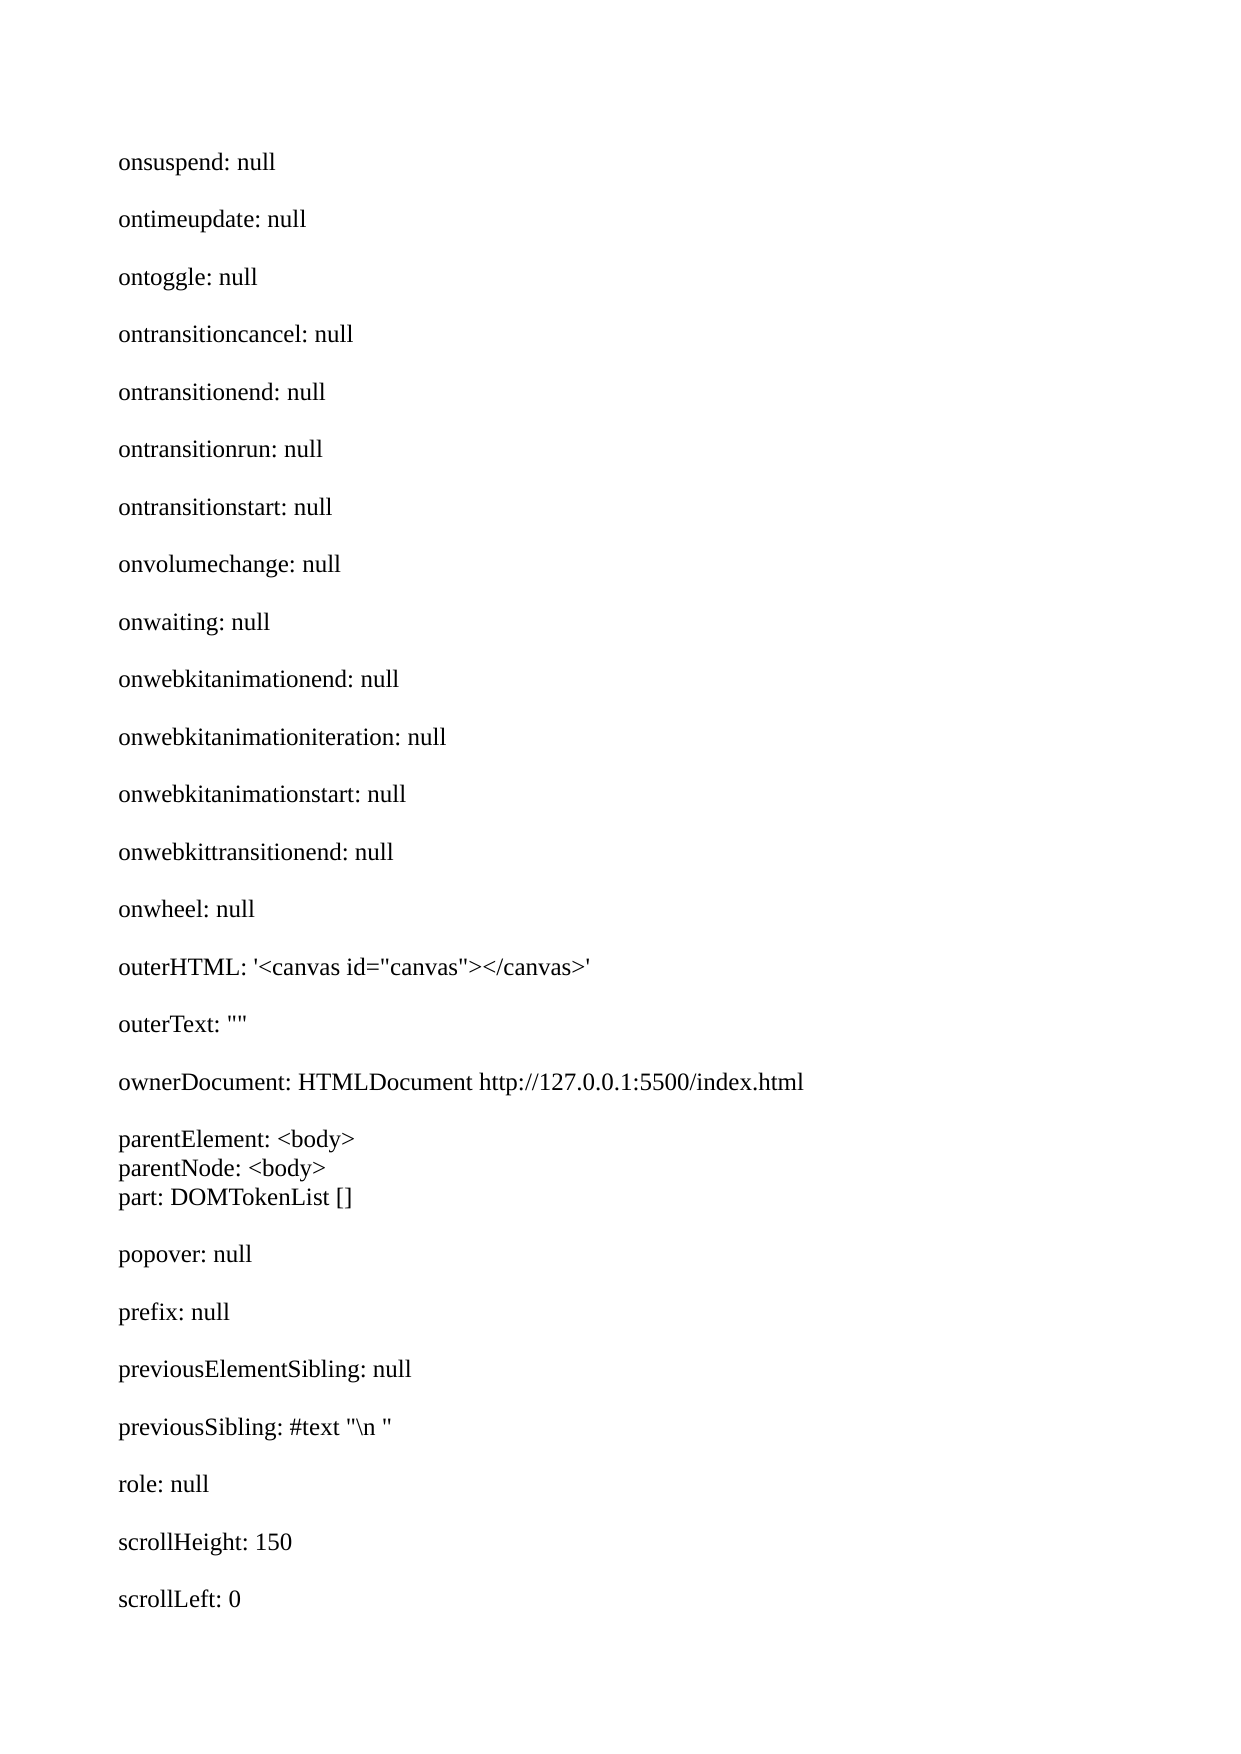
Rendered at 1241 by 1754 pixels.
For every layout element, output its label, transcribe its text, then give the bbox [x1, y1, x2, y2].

text onwebkitanimationend: null [118, 664, 1122, 693]
text previousSibling: #text "\n " [118, 1412, 1122, 1441]
text ontoggle: null [118, 262, 1122, 291]
text onvolumechange: null [118, 549, 1122, 578]
text role: null [118, 1469, 1122, 1498]
text ​​ [118, 291, 1122, 319]
text ​​ [118, 348, 1122, 377]
text ​​ [118, 233, 1122, 262]
text outerText: "" [118, 1009, 1122, 1038]
text onsuspend: null [118, 147, 1122, 176]
text ​​ [118, 1441, 1122, 1469]
text ​​ [118, 521, 1122, 549]
text prefix: null [118, 1297, 1122, 1326]
text ​​ [118, 751, 1122, 779]
text onwheel: null [118, 894, 1122, 923]
text ​​ [118, 1556, 1122, 1584]
text ​​ [118, 923, 1122, 952]
text ​​ [118, 406, 1122, 434]
text ​​ [118, 808, 1122, 837]
text ​​ [118, 118, 1122, 147]
text ​​ [118, 1383, 1122, 1412]
text ​​ [118, 636, 1122, 664]
text ​​ [118, 1211, 1122, 1239]
text onwebkittransitionend: null [118, 837, 1122, 866]
text ​​ [118, 1268, 1122, 1297]
text ​​ [118, 981, 1122, 1009]
text ownerDocument: HTMLDocument http://127.0.0.1:5500/index.html [118, 1067, 1122, 1096]
text scrollLeft: 0 [118, 1584, 1122, 1613]
text ​​ [118, 1326, 1122, 1354]
text previousElementSibling: null [118, 1354, 1122, 1383]
text ​​ [118, 1096, 1122, 1124]
text ontimeupdate: null [118, 204, 1122, 233]
text part: DOMTokenList [] [118, 1182, 1122, 1211]
text ontransitionend: null [118, 377, 1122, 406]
text ​​ [118, 866, 1122, 894]
text onwebkitanimationstart: null [118, 779, 1122, 808]
text ​​ [118, 578, 1122, 607]
text parentElement: <body>​​ [118, 1124, 1122, 1153]
text ​​ [118, 1038, 1122, 1067]
text ontransitionstart: null [118, 492, 1122, 521]
text ​​ [118, 693, 1122, 722]
text scrollHeight: 150 [118, 1527, 1122, 1556]
text onwaiting: null [118, 607, 1122, 636]
text ​​ [118, 1498, 1122, 1527]
text ontransitionrun: null [118, 434, 1122, 463]
text outerHTML: '<canvas id="canvas"></canvas>' [118, 952, 1122, 981]
text ontransitioncancel: null [118, 319, 1122, 348]
text parentNode: <body>​​ [118, 1153, 1122, 1182]
text onwebkitanimationiteration: null [118, 722, 1122, 751]
text popover: null [118, 1239, 1122, 1268]
text ​​ [118, 176, 1122, 204]
text ​​ [118, 463, 1122, 492]
